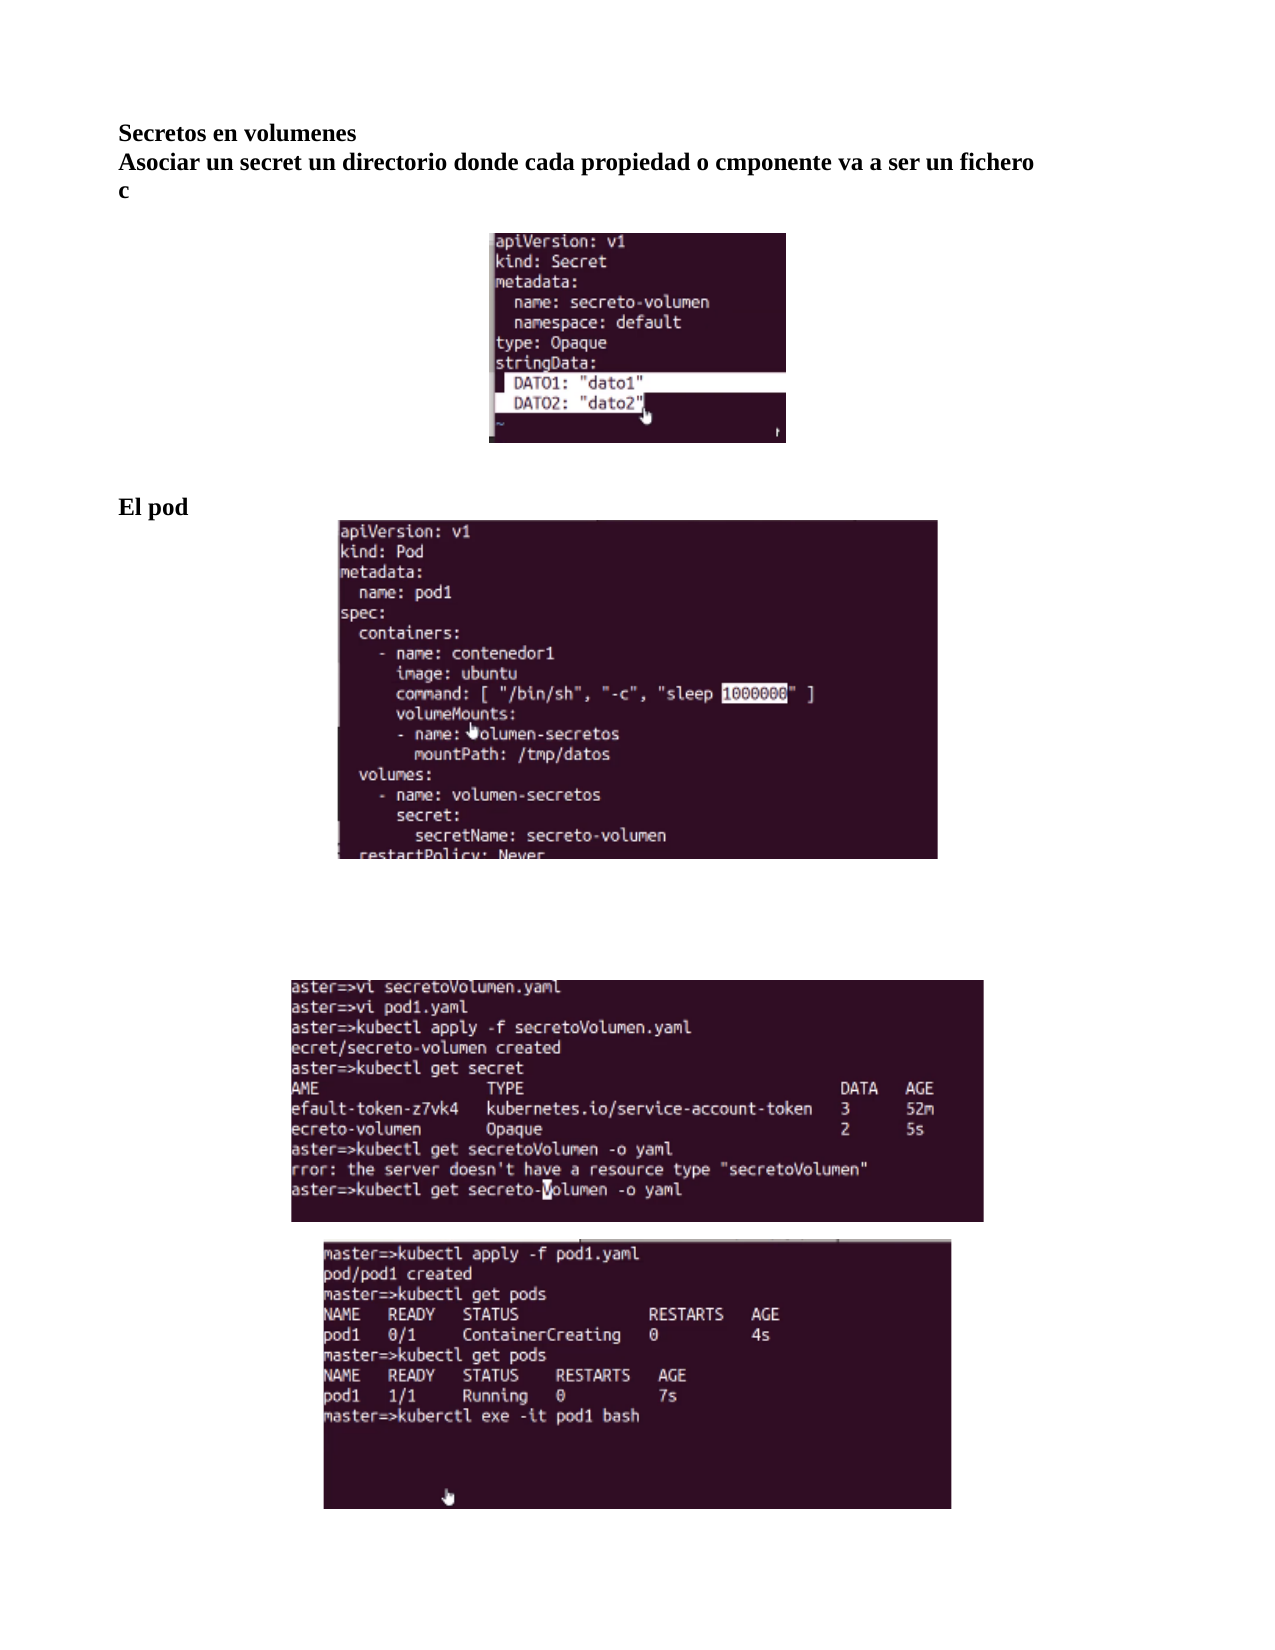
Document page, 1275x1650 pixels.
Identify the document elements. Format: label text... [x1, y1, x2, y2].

picture [291, 980, 984, 1222]
text Secretos en volumenes [118, 118, 1157, 147]
picture [489, 233, 786, 443]
text Asociar un secret un directorio donde cada propiedad o cmponente va a ser un fichero [118, 147, 1157, 176]
text c [118, 176, 1157, 204]
text El pod [118, 492, 1157, 521]
picture [337, 520, 938, 859]
picture [323, 1239, 952, 1509]
